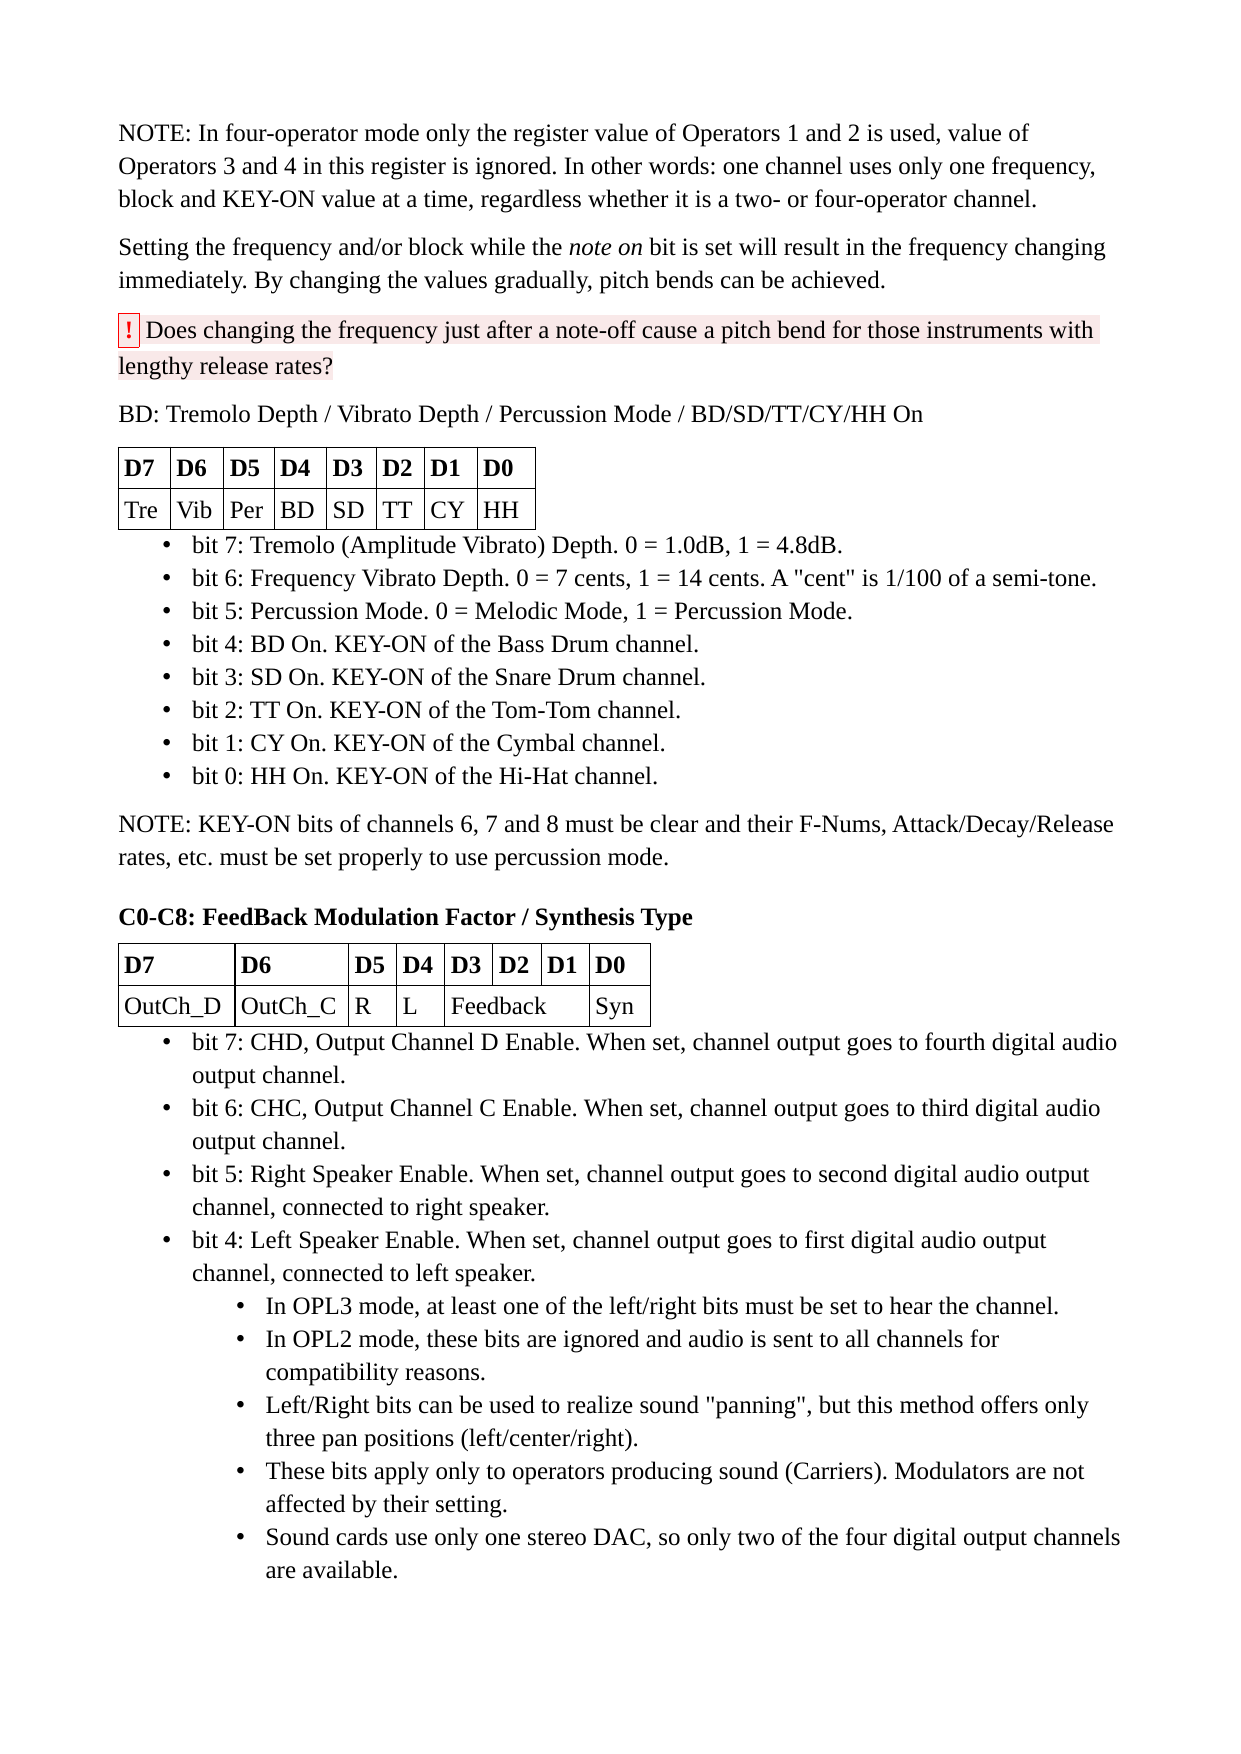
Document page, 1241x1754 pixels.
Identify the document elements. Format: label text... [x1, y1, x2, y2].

table_cell HH [478, 489, 535, 529]
table_header D1 [425, 448, 477, 488]
list In OPL2 mode, these bits are ignored and audio is sent to all channels for compatibility reasons. [236, 1324, 1122, 1386]
table_cell Tre [119, 489, 170, 529]
table_cell BD [275, 489, 326, 529]
table_cell CY [425, 489, 477, 529]
table_header D0 [478, 448, 535, 488]
list bit 2: TT On. KEY-ON of the Tom-Tom channel. [162, 695, 1122, 724]
list These bits apply only to operators producing sound (Carriers). Modulators are not affected by their setting. [236, 1456, 1122, 1518]
table_header D2 [377, 448, 424, 488]
table_header D3 [445, 944, 492, 984]
list bit 1: CY On. KEY-ON of the Cymbal channel. [162, 728, 1122, 757]
list bit 6: Frequency Vibrato Depth. 0 = 7 cents, 1 = 14 cents. A "cent" is 1/100 of a semi-tone. [162, 563, 1122, 592]
table_cell L [397, 986, 444, 1026]
table_header D3 [327, 448, 376, 488]
table_cell Feedback [445, 986, 589, 1026]
list Sound cards use only one stereo DAC, so only two of the four digital output channels are available. [236, 1522, 1122, 1584]
list bit 6: CHC, Output Channel C Enable. When set, channel output goes to third digital audio output channel. [162, 1093, 1122, 1155]
list In OPL3 mode, at least one of the left/right bits must be set to hear the channel. [236, 1291, 1122, 1320]
table_header D7 [119, 448, 170, 488]
table_cell Syn [590, 986, 650, 1026]
list bit 4: BD On. KEY-ON of the Bass Drum channel. [162, 629, 1122, 658]
table_cell TT [377, 489, 424, 529]
text ! Does changing the frequency just after a note-off cause a pitch bend for those instruments with lengthy release rates? [118, 312, 1122, 380]
table_header D5 [224, 448, 274, 488]
table_header D4 [397, 944, 444, 984]
table_cell OutCh_C [236, 986, 348, 1026]
subtitle C0-C8: FeedBack Modulation Factor / Synthesis Type [118, 902, 1122, 931]
table_header D2 [493, 944, 541, 984]
list bit 0: HH On. KEY-ON of the Hi-Hat channel. [162, 761, 1122, 790]
table_header D6 [171, 448, 223, 488]
text Setting the frequency and/or block while the note on bit is set will result in the frequency changing immediately. By changing the values gradually, pitch bends can be achieved. [118, 232, 1122, 293]
table_header D0 [590, 944, 650, 984]
table_header D6 [236, 944, 348, 984]
table_cell OutCh_D [119, 986, 234, 1026]
table_cell R [349, 986, 396, 1026]
table_header D5 [349, 944, 396, 984]
table_header D7 [119, 944, 234, 984]
list bit 5: Right Speaker Enable. When set, channel output goes to second digital audio output channel, connected to right speaker. [162, 1159, 1122, 1221]
list bit 4: Left Speaker Enable. When set, channel output goes to first digital audio output channel, connected to left speaker. [162, 1225, 1122, 1287]
list bit 5: Percussion Mode. 0 = Melodic Mode, 1 = Percussion Mode. [162, 596, 1122, 625]
list bit 7: Tremolo (Amplitude Vibrato) Depth. 0 = 1.0dB, 1 = 4.8dB. [162, 530, 1122, 559]
table_header D4 [275, 448, 326, 488]
text NOTE: In four-operator mode only the register value of Operators 1 and 2 is used, value of Operators 3 and 4 in this register is ignored. In other words: one channel uses only one frequency, block and KEY-ON value at a time, regardless whether it is a two- or four-operator channel. [118, 118, 1122, 213]
list Left/Right bits can be used to realize sound "panning", but this method offers only three pan positions (left/center/right). [236, 1390, 1122, 1452]
list bit 3: SD On. KEY-ON of the Snare Drum channel. [162, 662, 1122, 691]
list bit 7: CHD, Output Channel D Enable. When set, channel output goes to fourth digital audio output channel. [162, 1027, 1122, 1089]
table_cell Per [224, 489, 274, 529]
text BD: Tremolo Depth / Vibrato Depth / Percussion Mode / BD/SD/TT/CY/HH On [118, 399, 1122, 428]
text NOTE: KEY-ON bits of channels 6, 7 and 8 must be clear and their F-Nums, Attack/Decay/Release rates, etc. must be set properly to use percussion mode. [118, 809, 1122, 871]
table_header D1 [542, 944, 589, 984]
table_cell SD [327, 489, 376, 529]
table_cell Vib [171, 489, 223, 529]
